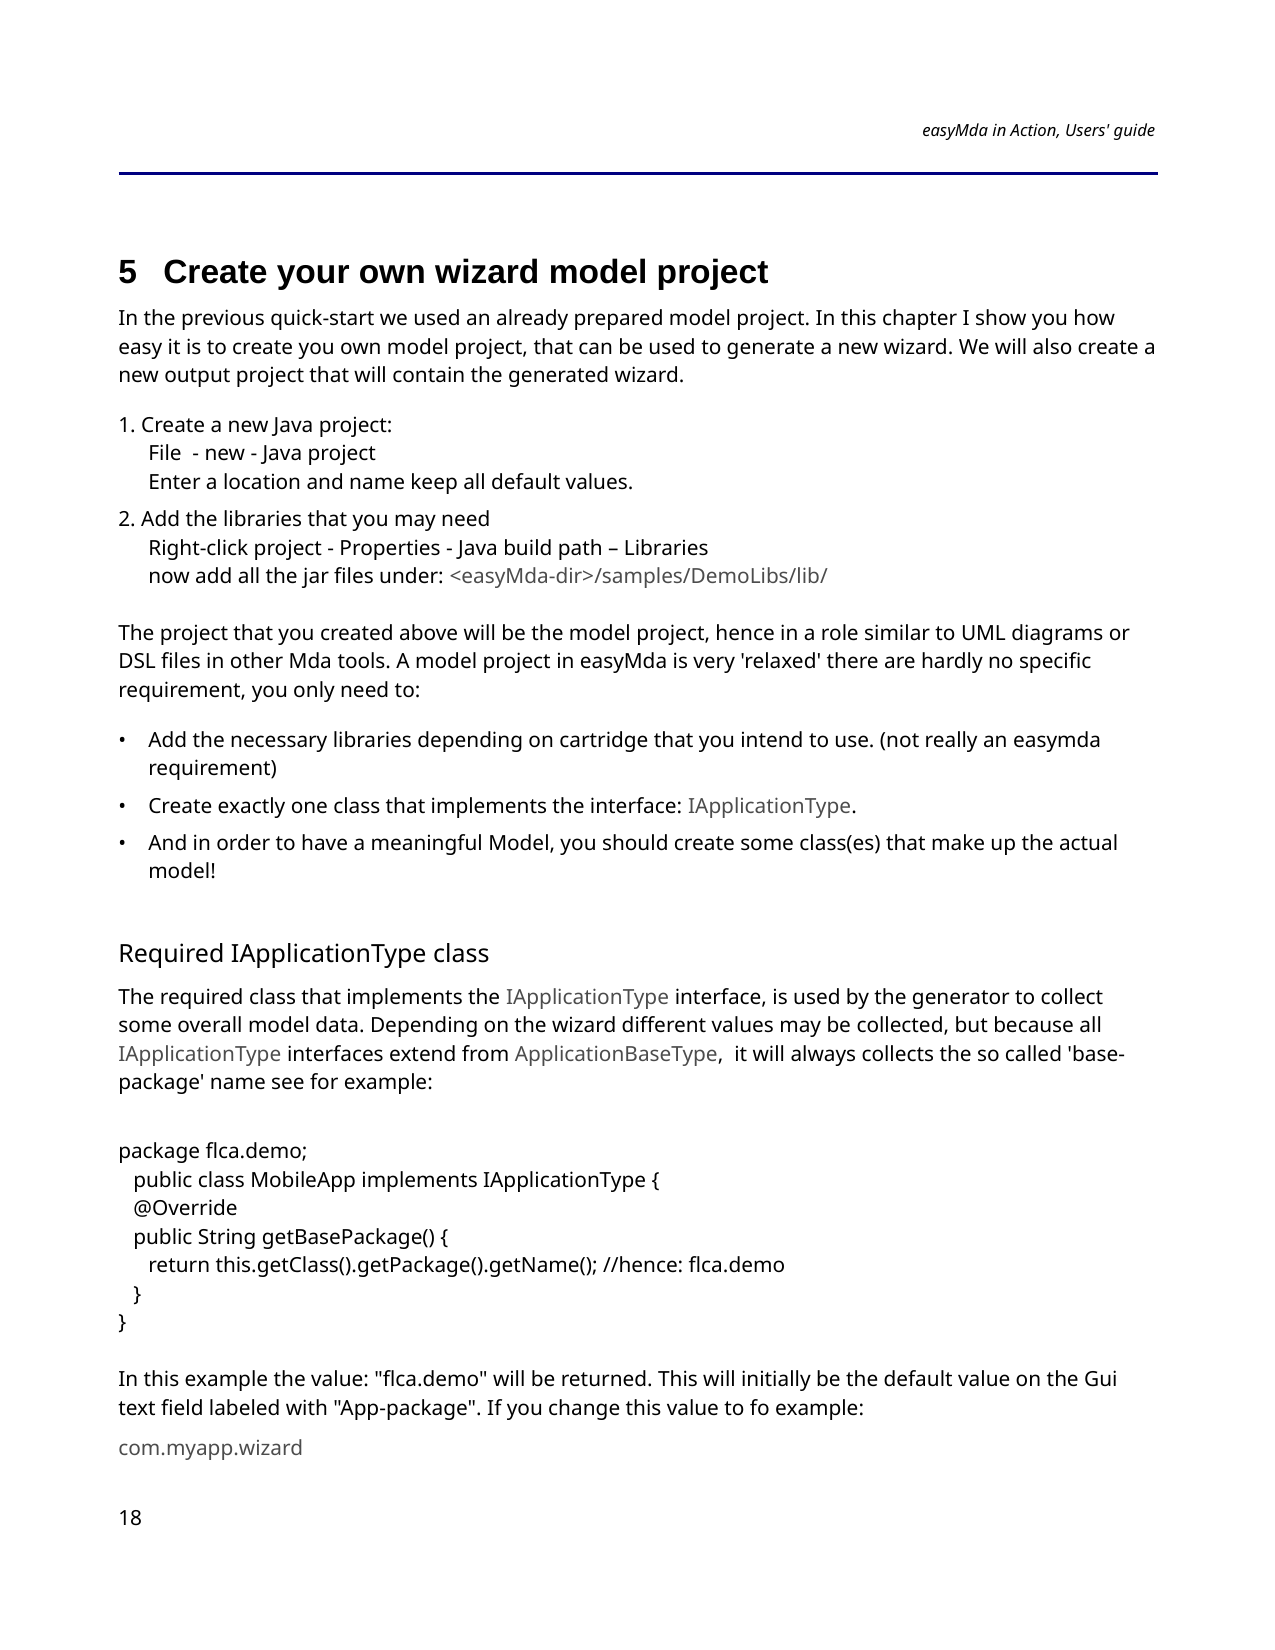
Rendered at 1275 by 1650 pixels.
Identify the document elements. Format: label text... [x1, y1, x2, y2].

text com.myapp.wizard [118, 1433, 1157, 1462]
text In this example the value: "flca.demo" will be returned. This will initially be the default value on the Gui text field labeled with "App-package". If you change this value to fo example: [118, 1364, 1157, 1421]
text The project that you created above will be the model project, hence in a role similar to UML diagrams or DSL files in other Mda tools. A model project in easyMda is very 'relaxed' there are hardly no specific requirement, you only need to: [118, 618, 1157, 703]
subtitle Required IApplicationType class [118, 936, 1157, 970]
text package flca.demo; public class MobileApp implements IApplicationType { @Override public String getBasePackage() { return this.getClass().getPackage().getName(); //hence: flca.demo } } [118, 1137, 1157, 1336]
subtitle Create your own wizard model project [118, 252, 1157, 291]
text • And in order to have a meaningful Model, you should create some class(es) that make up the actual model! [118, 828, 1157, 885]
text In the previous quick-start we used an already prepared model project. In this chapter I show you how easy it is to create you own model project, that can be used to generate a new wizard. We will also create a new output project that will contain the generated wizard. [118, 303, 1157, 389]
text 1. Create a new Java project: File - new - Java project Enter a location and name keep all default values. [118, 410, 1157, 495]
text 2. Add the libraries that you may need Right-click project - Properties - Java build path – Libraries now add all the jar files under: <easyMda-dir>/samples/DemoLibs/lib/ [118, 504, 1157, 618]
text The required class that implements the IApplicationType interface, is used by the generator to collect some overall model data. Depending on the wizard different values may be collected, but because all IApplicationType interfaces extend from ApplicationBaseType, it will always collects the so called 'base-package' name see for example: [118, 982, 1157, 1124]
text • Add the necessary libraries depending on cartridge that you intend to use. (not really an easymda requirement) [118, 725, 1157, 782]
text • Create exactly one class that implements the interface: IApplicationType. [118, 791, 1157, 819]
